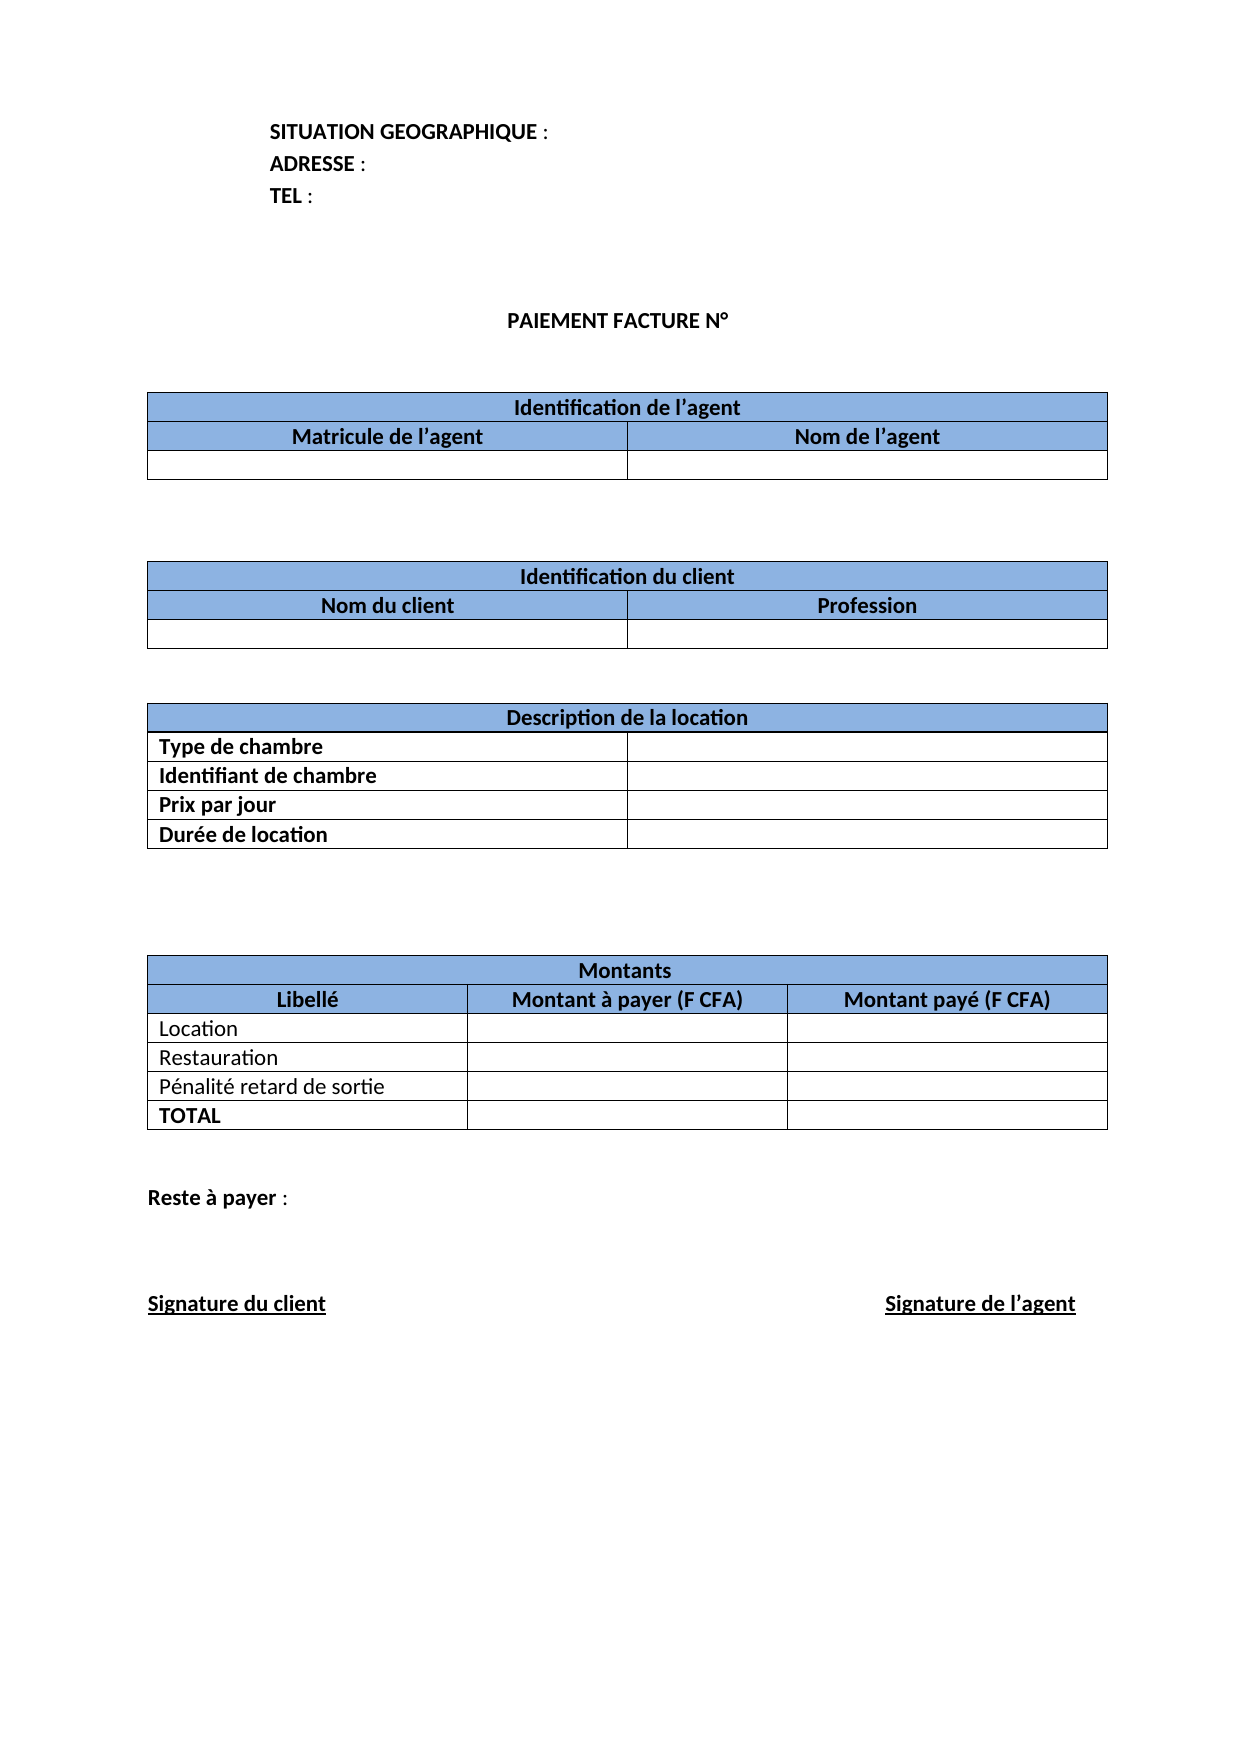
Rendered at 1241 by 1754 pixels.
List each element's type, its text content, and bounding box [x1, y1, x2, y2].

table_cell [468, 1014, 787, 1042]
table_cell Type de chambre [148, 733, 627, 761]
table_cell [628, 791, 1107, 819]
table_cell Durée de location [148, 820, 627, 848]
table_cell Nom du client [148, 591, 627, 619]
table_header Identification de l’agent [148, 393, 1107, 421]
table_cell [468, 1072, 787, 1100]
table_cell Montant payé (F CFA) [788, 985, 1107, 1013]
text Signature du client Signature de l’agent [148, 1289, 1093, 1317]
table_cell [148, 451, 627, 479]
table_cell Identifiant de chambre [148, 762, 627, 789]
table_cell [628, 820, 1107, 848]
table_header Montants [148, 956, 1107, 984]
table_header Description de la location [148, 704, 1107, 731]
table_cell TOTAL [148, 1101, 467, 1129]
text TEL : [269, 182, 887, 209]
text SITUATION GEOGRAPHIQUE : [269, 117, 887, 145]
table_cell Libellé [148, 985, 467, 1013]
table_cell [788, 1072, 1107, 1100]
table_cell [628, 620, 1107, 648]
table_cell [788, 1043, 1107, 1071]
table_cell Prix par jour [148, 791, 627, 819]
table_cell Montant à payer (F CFA) [468, 985, 787, 1013]
text Reste à payer : [148, 1183, 1093, 1211]
table_cell [628, 451, 1107, 479]
table_cell Nom de l’agent [628, 422, 1107, 450]
table_cell [148, 620, 627, 648]
text ADRESSE : [269, 149, 887, 177]
table_cell Matricule de l’agent [148, 422, 627, 450]
table_cell [468, 1043, 787, 1071]
table_cell [788, 1101, 1107, 1129]
table_cell Location [148, 1014, 467, 1042]
table_cell Profession [628, 591, 1107, 619]
table_cell Restauration [148, 1043, 467, 1071]
table_cell Pénalité retard de sortie [148, 1072, 467, 1100]
table_header Identification du client [148, 562, 1107, 590]
table_cell [628, 762, 1107, 789]
table_cell [628, 733, 1107, 761]
text PAIEMENT FACTURE N° [148, 307, 1093, 335]
table_cell [468, 1101, 787, 1129]
table_cell [788, 1014, 1107, 1042]
